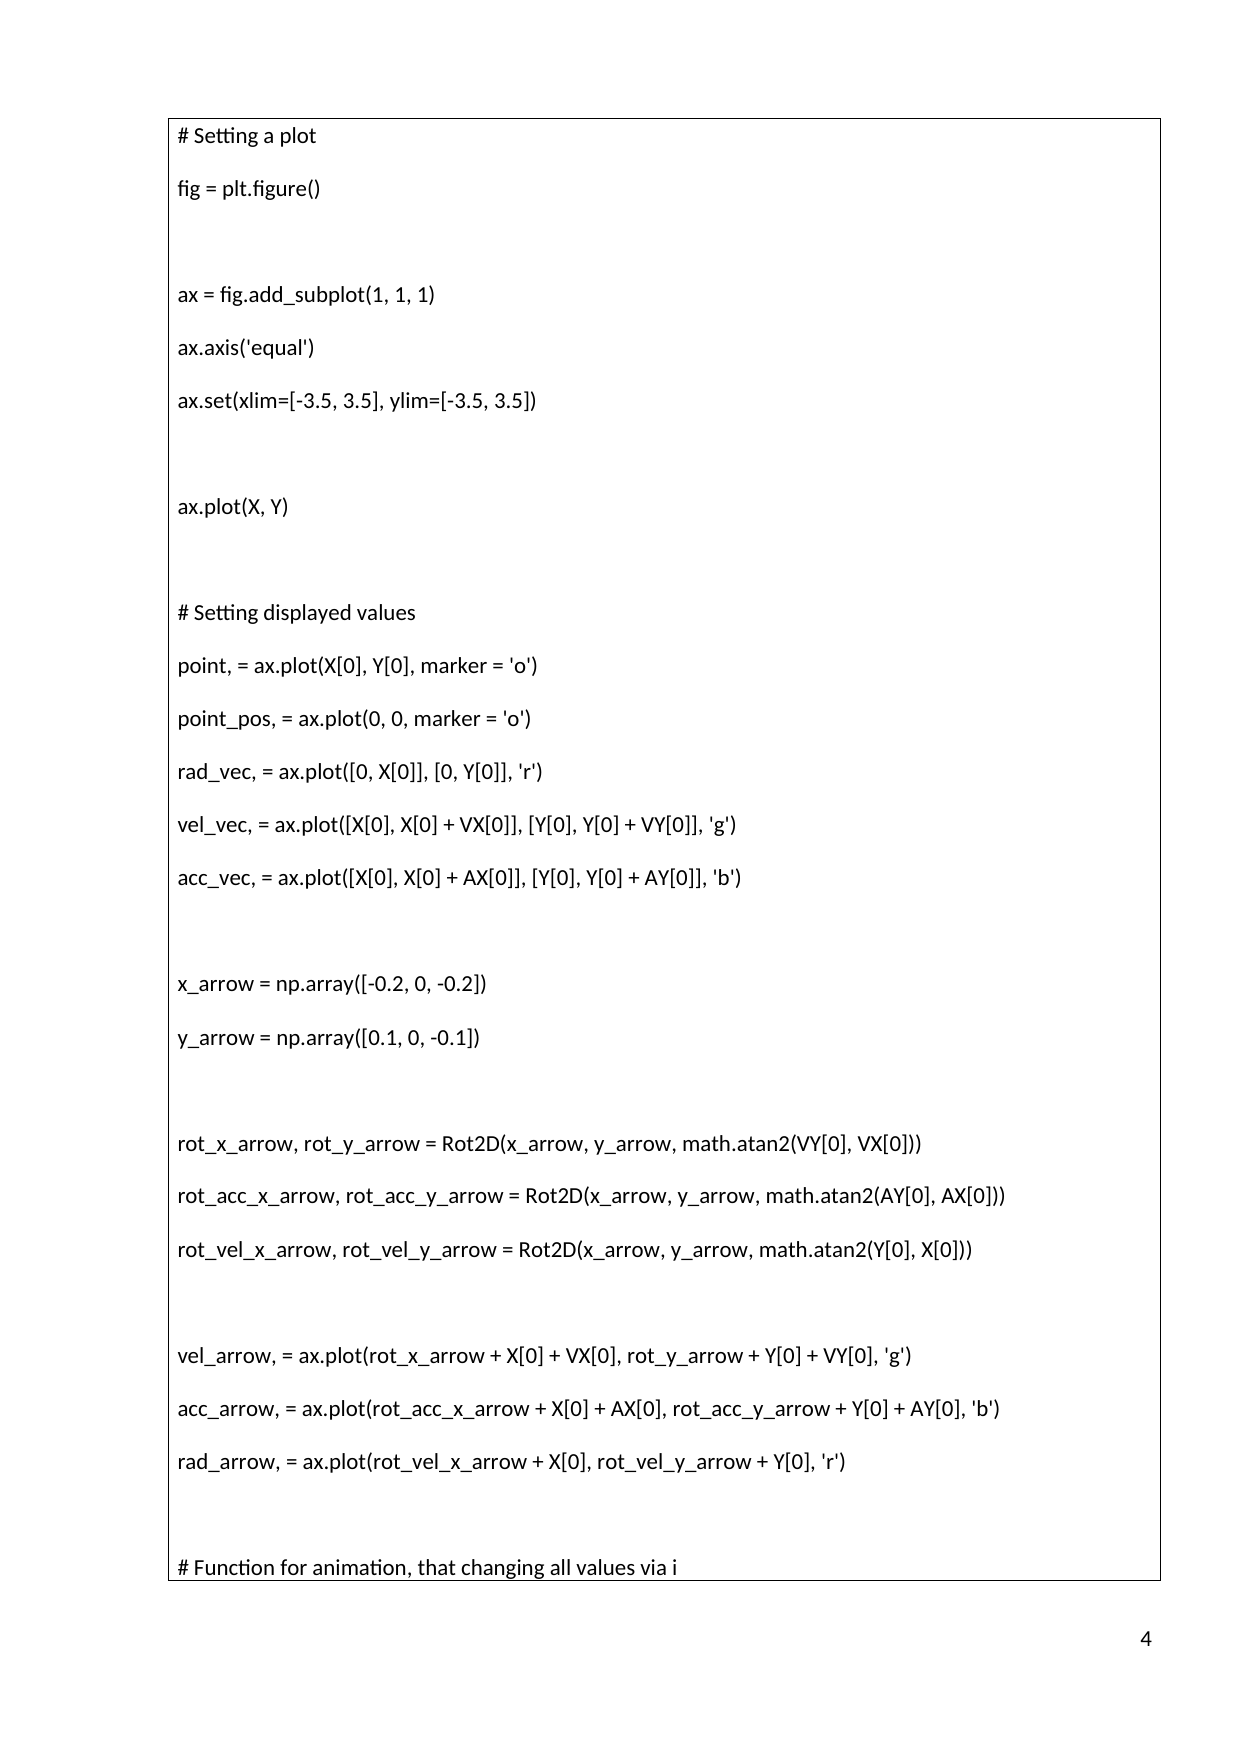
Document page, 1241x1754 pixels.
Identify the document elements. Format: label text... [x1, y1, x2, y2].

text rad_vec, = ax.plot([0, X[0]], [0, Y[0]], 'r') [169, 754, 1160, 786]
text y_arrow = np.array([0.1, 0, -0.1]) [169, 1019, 1160, 1051]
text point_pos, = ax.plot(0, 0, marker = 'o') [169, 701, 1160, 732]
text rot_acc_x_arrow, rot_acc_y_arrow = Rot2D(x_arrow, y_arrow, math.atan2(AY[0], AX[0])) [169, 1178, 1160, 1210]
text ax = fig.add_subplot(1, 1, 1) [169, 277, 1160, 308]
text vel_arrow, = ax.plot(rot_x_arrow + X[0] + VX[0], rot_y_arrow + Y[0] + VY[0], 'g') [169, 1338, 1160, 1369]
text ax.axis('equal') [169, 330, 1160, 361]
text # Function for animation, that changing all values via i [169, 1550, 1160, 1580]
text x_arrow = np.array([-0.2, 0, -0.2]) [169, 966, 1160, 998]
text acc_vec, = ax.plot([X[0], X[0] + AX[0]], [Y[0], Y[0] + AY[0]], 'b') [169, 860, 1160, 892]
text vel_vec, = ax.plot([X[0], X[0] + VX[0]], [Y[0], Y[0] + VY[0]], 'g') [169, 807, 1160, 838]
text fig = plt.figure() [169, 171, 1160, 202]
text rot_x_arrow, rot_y_arrow = Rot2D(x_arrow, y_arrow, math.atan2(VY[0], VX[0])) [169, 1126, 1160, 1157]
text acc_arrow, = ax.plot(rot_acc_x_arrow + X[0] + AX[0], rot_acc_y_arrow + Y[0] + AY[0], 'b') [169, 1391, 1160, 1422]
text point, = ax.plot(X[0], Y[0], marker = 'o') [169, 648, 1160, 679]
text rot_vel_x_arrow, rot_vel_y_arrow = Rot2D(x_arrow, y_arrow, math.atan2(Y[0], X[0])) [169, 1232, 1160, 1263]
text rad_arrow, = ax.plot(rot_vel_x_arrow + X[0], rot_vel_y_arrow + Y[0], 'r') [169, 1444, 1160, 1475]
text ax.plot(X, Y) [169, 489, 1160, 520]
text ax.set(xlim=[-3.5, 3.5], ylim=[-3.5, 3.5]) [169, 383, 1160, 414]
text # Setting a plot [169, 119, 1160, 149]
text # Setting displayed values [169, 595, 1160, 626]
